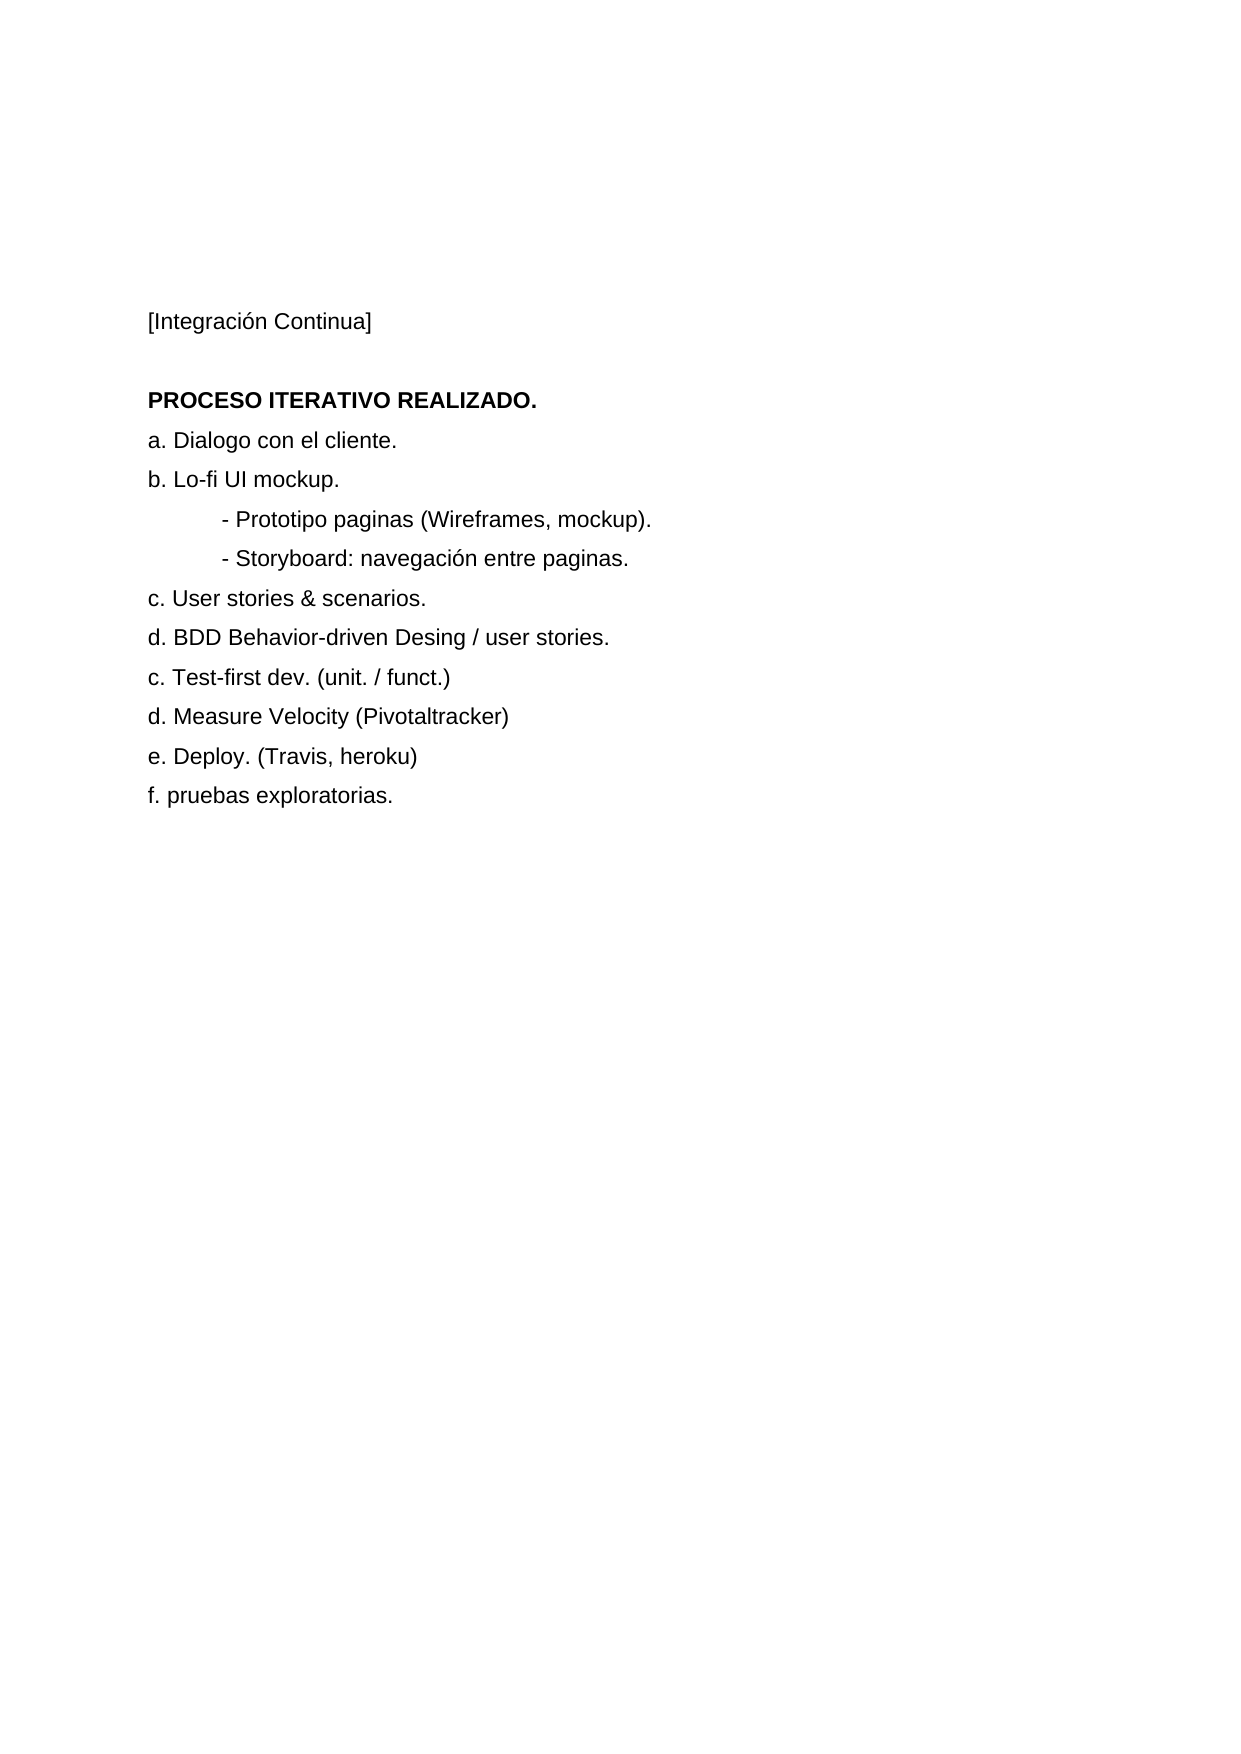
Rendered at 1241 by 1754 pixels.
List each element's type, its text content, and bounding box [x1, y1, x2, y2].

text f. pruebas exploratorias. [148, 782, 1093, 808]
text b. Lo-fi UI mockup. [148, 466, 1093, 493]
text d. BDD Behavior-driven Desing / user stories. [148, 624, 1093, 651]
text c. User stories & scenarios. [148, 585, 1093, 611]
text e. Deploy. (Travis, heroku) [148, 743, 1093, 769]
text a. Dialogo con el cliente. [148, 427, 1093, 453]
text c. Test-first dev. (unit. / funct.) [148, 664, 1093, 690]
text - Prototipo paginas (Wireframes, mockup). [148, 506, 1093, 532]
text d. Measure Velocity (Pivotaltracker) [148, 703, 1093, 729]
text PROCESO ITERATIVO REALIZADO. [148, 387, 1093, 414]
text - Storyboard: navegación entre paginas. [148, 545, 1093, 572]
text [Integración Continua] [148, 308, 1093, 335]
